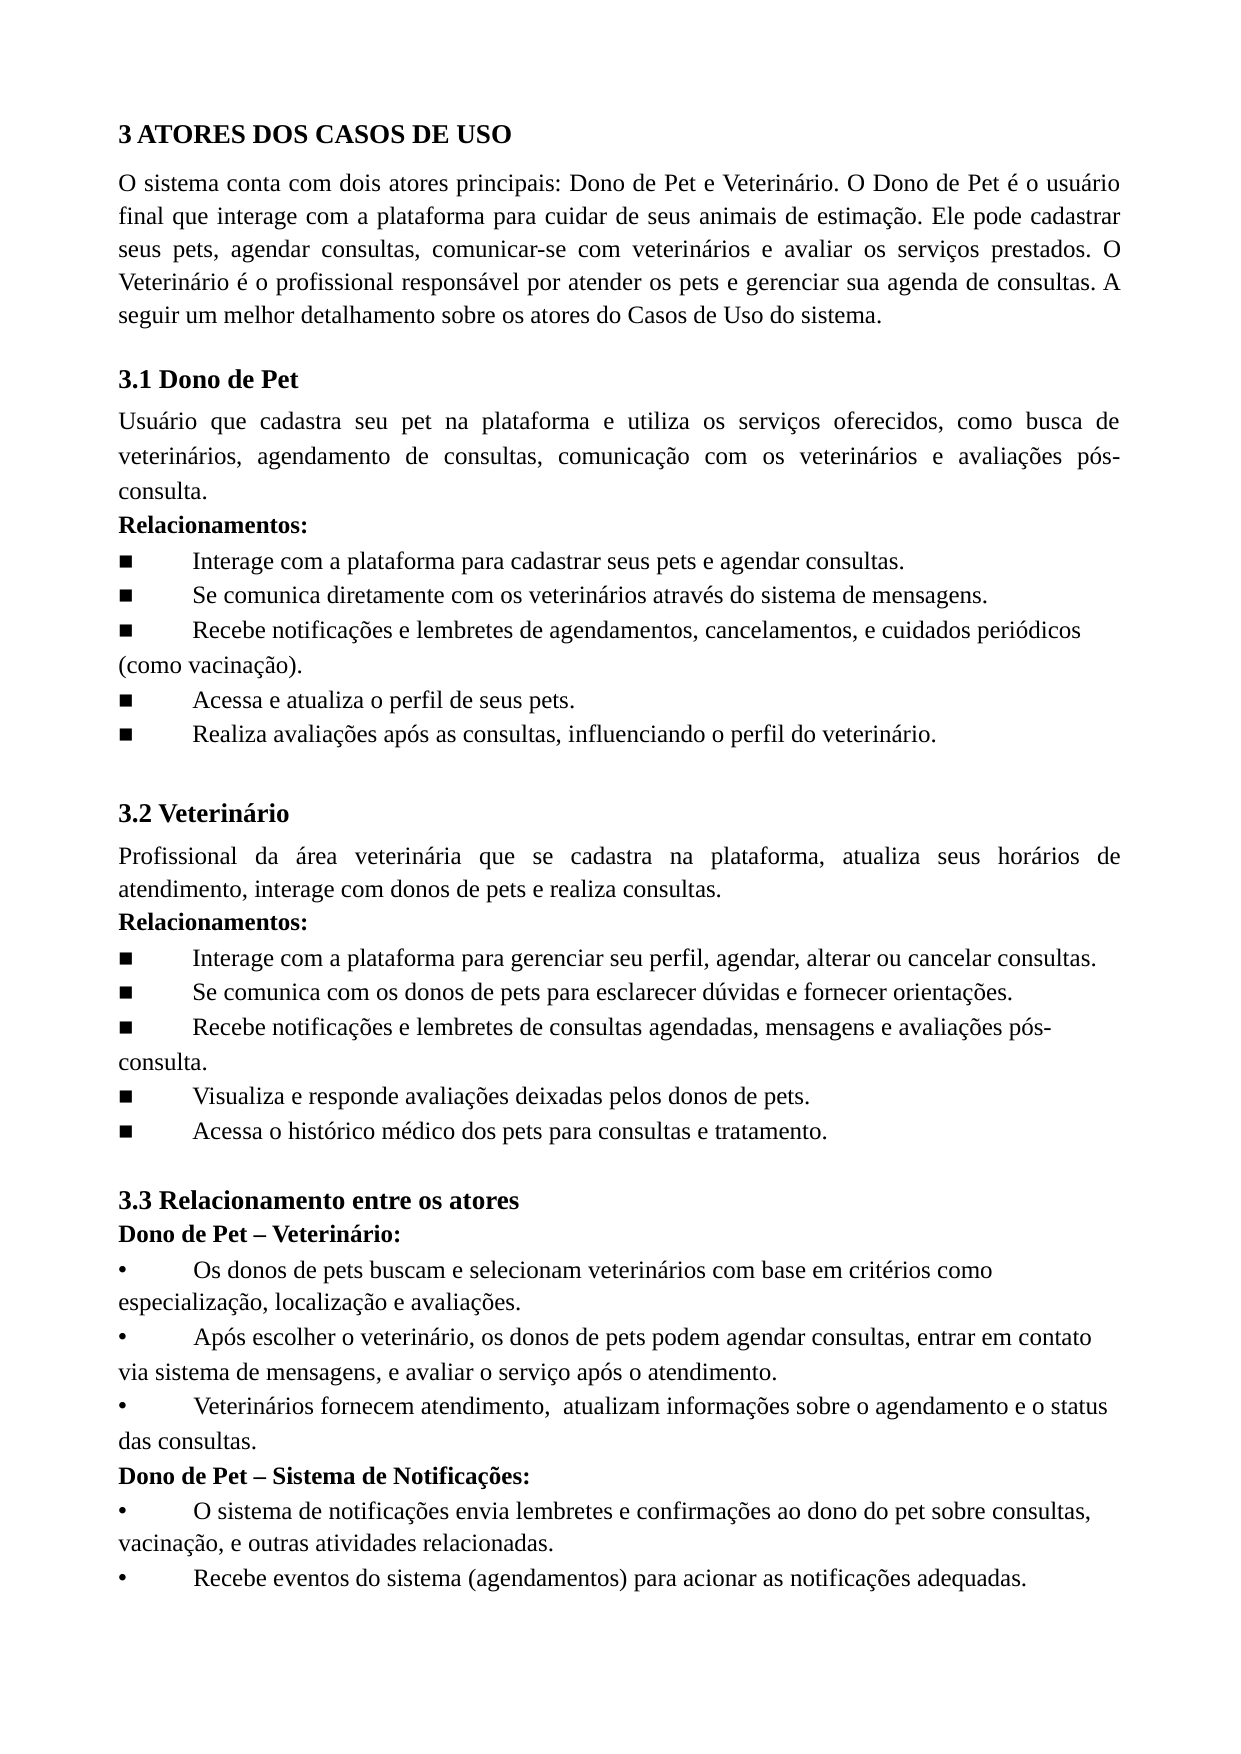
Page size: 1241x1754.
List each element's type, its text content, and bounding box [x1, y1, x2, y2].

list Recebe eventos do sistema (agendamentos) para acionar as notificações adequadas. [118, 1563, 1122, 1592]
text Relacionamentos: [118, 907, 1122, 936]
list O sistema de notificações envia lembretes e confirmações ao dono do pet sobre consultas, vacinação, e outras atividades relacionadas. [118, 1496, 1122, 1557]
subtitle 3.2 Veterinário [118, 797, 1122, 828]
list Os donos de pets buscam e selecionam veterinários com base em critérios como especialização, localização e avaliações. [118, 1255, 1122, 1315]
list Após escolher o veterinário, os donos de pets podem agendar consultas, entrar em contato via sistema de mensagens, e avaliar o serviço após o atendimento. [118, 1322, 1122, 1386]
text 3 ATORES DOS CASOS DE USO [118, 118, 1122, 149]
text ■ Recebe notificações e lembretes de agendamentos, cancelamentos, e cuidados periódicos (como vacinação). [118, 615, 1121, 679]
text ■ Se comunica diretamente com os veterinários através do sistema de mensagens. [118, 581, 1121, 609]
text ■ Realiza avaliações após as consultas, influenciando o perfil do veterinário. [118, 719, 1121, 748]
text Relacionamentos: [118, 510, 1122, 539]
text Usuário que cadastra seu pet na plataforma e utiliza os serviços oferecidos, como busca de veterinários, agendamento de consultas, comunicação com os veterinários e avaliações pós-consulta. [118, 406, 1121, 504]
text ■ Visualiza e responde avaliações deixadas pelos donos de pets. [118, 1081, 1121, 1110]
text 3.3 Relacionamento entre os atores [118, 1184, 1122, 1215]
subtitle 3.1 Dono de Pet [118, 363, 1122, 394]
text ■ Interage com a plataforma para cadastrar seus pets e agendar consultas. [118, 546, 1121, 575]
list Dono de Pet – Sistema de Notificações: [118, 1461, 1122, 1489]
text ■ Acessa e atualiza o perfil de seus pets. [118, 685, 1121, 713]
text ■ Se comunica com os donos de pets para esclarecer dúvidas e fornecer orientações. [118, 977, 1121, 1006]
text ■ Recebe notificações e lembretes de consultas agendadas, mensagens e avaliações pós-consulta. [118, 1012, 1121, 1075]
list Veterinários fornecem atendimento, atualizam informações sobre o agendamento e o status das consultas. [118, 1391, 1122, 1455]
list Dono de Pet – Veterinário: [118, 1219, 1122, 1248]
text O sistema conta com dois atores principais: Dono de Pet e Veterinário. O Dono de Pet é o usuário final que interage com a plataforma para cuidar de seus animais de estimação. Ele pode cadastrar seus pets, agendar consultas, comunicar-se com veterinários e avaliar os serviços prestados. O Veterinário é o profissional responsável por atender os pets e gerenciar sua agenda de consultas. A seguir um melhor detalhamento sobre os atores do Casos de Uso do sistema. [118, 168, 1122, 329]
text ■ Interage com a plataforma para gerenciar seu perfil, agendar, alterar ou cancelar consultas. [118, 943, 1121, 971]
text Profissional da área veterinária que se cadastra na plataforma, atualiza seus horários de atendimento, interage com donos de pets e realiza consultas. [118, 841, 1122, 903]
text ■ Acessa o histórico médico dos pets para consultas e tratamento. [118, 1116, 1121, 1145]
